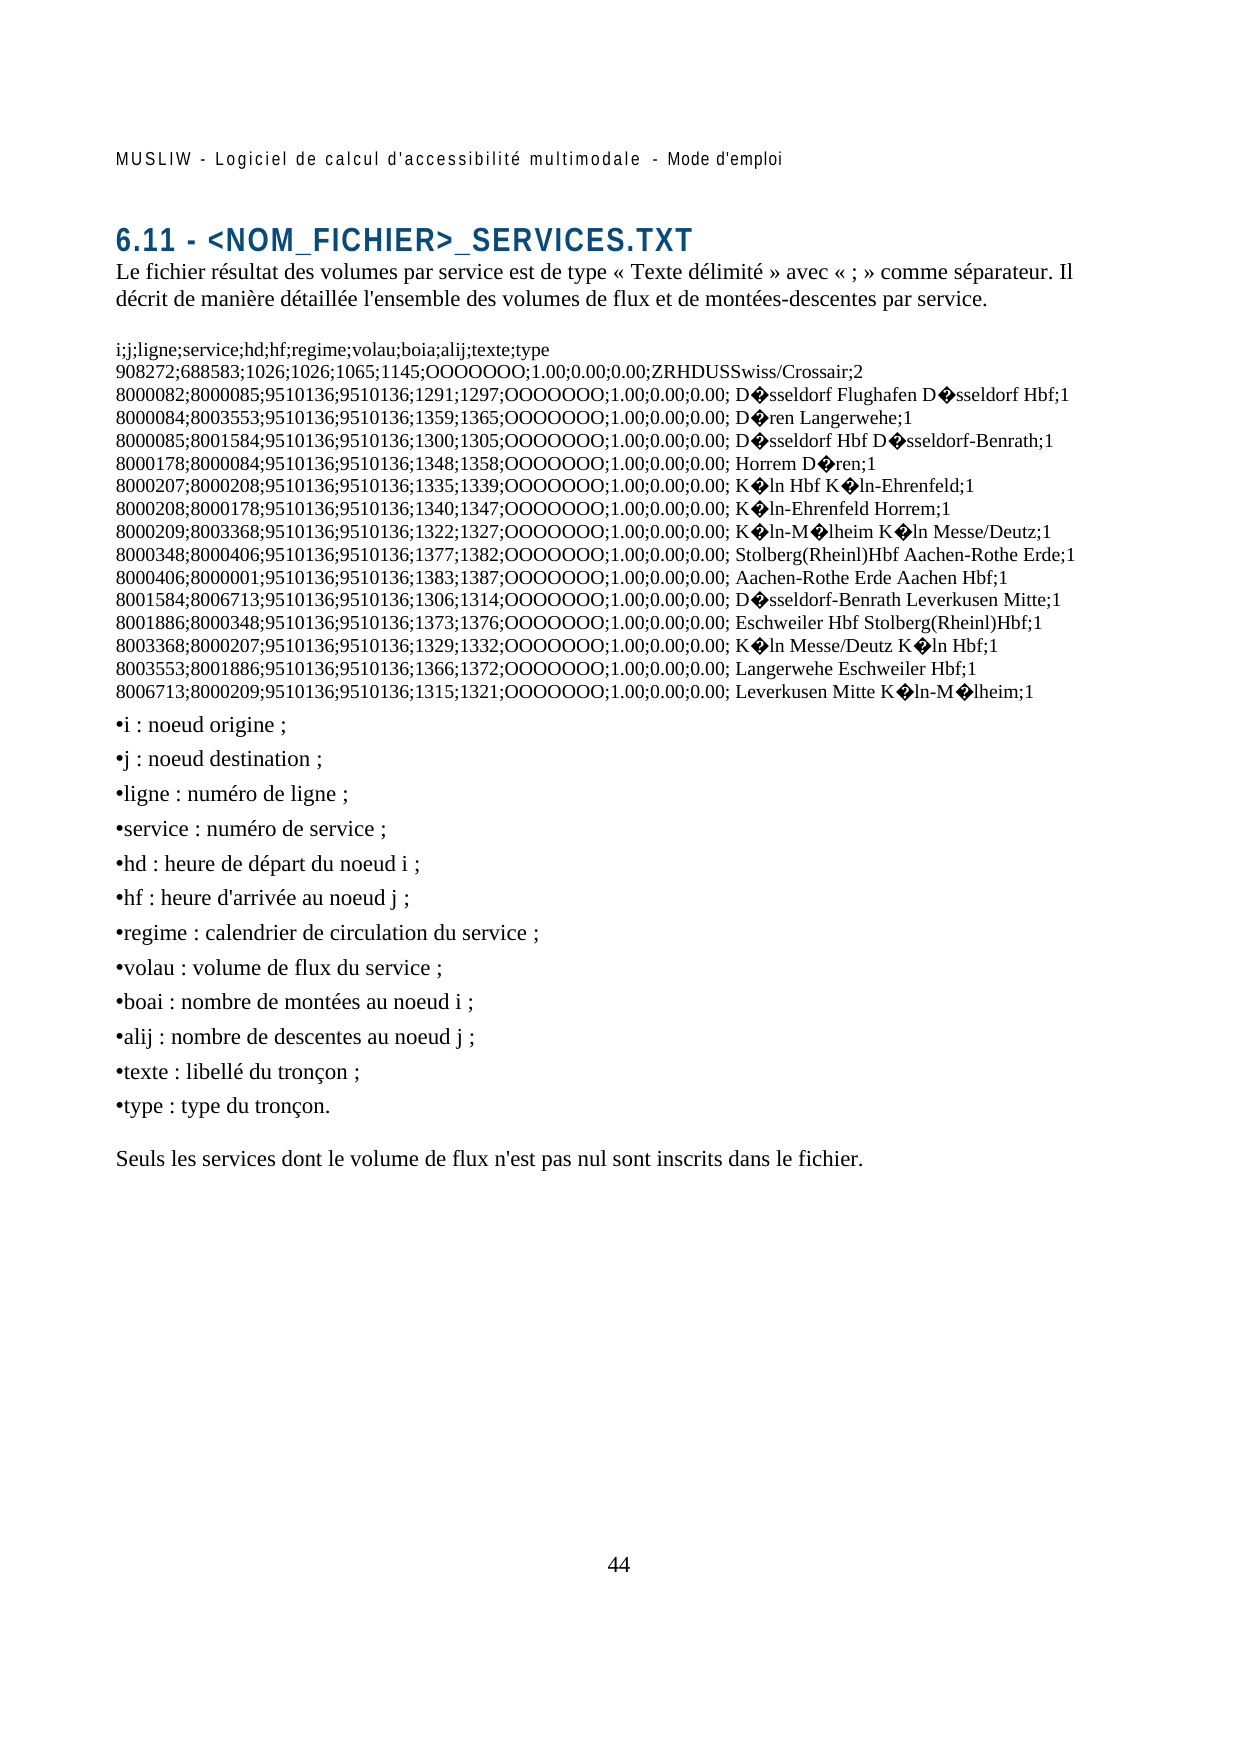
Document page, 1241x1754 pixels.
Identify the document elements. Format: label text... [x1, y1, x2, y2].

text 8001584;8006713;9510136;9510136;1306;1314;OOOOOOO;1.00;0.00;0.00; D�sseldorf-Benrath Leverkusen Mitte;1 [116, 588, 1122, 611]
list boai : nombre de montées au noeud i ; [116, 988, 1127, 1015]
list type : type du tronçon. [116, 1092, 1127, 1119]
list alij : nombre de descentes au noeud j ; [116, 1023, 1127, 1049]
text i;j;ligne;service;hd;hf;regime;volau;boia;alij;texte;type [116, 337, 1122, 360]
text 8000085;8001584;9510136;9510136;1300;1305;OOOOOOO;1.00;0.00;0.00; D�sseldorf Hbf D�sseldorf-Benrath;1 [116, 429, 1122, 452]
text 8003368;8000207;9510136;9510136;1329;1332;OOOOOOO;1.00;0.00;0.00; K�ln Messe/Deutz K�ln Hbf;1 [116, 634, 1122, 657]
list j : noeud destination ; [116, 746, 1127, 772]
text 8000082;8000085;9510136;9510136;1291;1297;OOOOOOO;1.00;0.00;0.00; D�sseldorf Flughafen D�sseldorf Hbf;1 [116, 383, 1122, 406]
text 8000348;8000406;9510136;9510136;1377;1382;OOOOOOO;1.00;0.00;0.00; Stolberg(Rheinl)Hbf Aachen-Rothe Erde;1 [116, 543, 1122, 566]
text 8003553;8001886;9510136;9510136;1366;1372;OOOOOOO;1.00;0.00;0.00; Langerwehe Eschweiler Hbf;1 [116, 657, 1122, 680]
text 8000208;8000178;9510136;9510136;1340;1347;OOOOOOO;1.00;0.00;0.00; K�ln-Ehrenfeld Horrem;1 [116, 497, 1122, 520]
list i : noeud origine ; [116, 711, 1127, 737]
text 8000084;8003553;9510136;9510136;1359;1365;OOOOOOO;1.00;0.00;0.00; D�ren Langerwehe;1 [116, 406, 1122, 429]
text 8001886;8000348;9510136;9510136;1373;1376;OOOOOOO;1.00;0.00;0.00; Eschweiler Hbf Stolberg(Rheinl)Hbf;1 [116, 611, 1122, 634]
text Seuls les services dont le volume de flux n'est pas nul sont inscrits dans le fichier. [116, 1145, 1122, 1171]
list texte : libellé du tronçon ; [116, 1058, 1127, 1084]
list hd : heure de départ du noeud i ; [116, 849, 1127, 876]
text 8006713;8000209;9510136;9510136;1315;1321;OOOOOOO;1.00;0.00;0.00; Leverkusen Mitte K�ln-M�lheim;1 [116, 680, 1122, 702]
text 908272;688583;1026;1026;1065;1145;OOOOOOO;1.00;0.00;0.00;ZRHDUSSwiss/Crossair;2 [116, 360, 1122, 383]
list service : numéro de service ; [116, 815, 1127, 841]
list hf : heure d'arrivée au noeud j ; [116, 884, 1127, 911]
list regime : calendrier de circulation du service ; [116, 919, 1127, 945]
list volau : volume de flux du service ; [116, 954, 1127, 980]
text 8000207;8000208;9510136;9510136;1335;1339;OOOOOOO;1.00;0.00;0.00; K�ln Hbf K�ln-Ehrenfeld;1 [116, 474, 1122, 497]
text 8000209;8003368;9510136;9510136;1322;1327;OOOOOOO;1.00;0.00;0.00; K�ln-M�lheim K�ln Messe/Deutz;1 [116, 520, 1122, 543]
text 8000406;8000001;9510136;9510136;1383;1387;OOOOOOO;1.00;0.00;0.00; Aachen-Rothe Erde Aachen Hbf;1 [116, 566, 1122, 588]
list ligne : numéro de ligne ; [116, 780, 1127, 807]
text 8000178;8000084;9510136;9510136;1348;1358;OOOOOOO;1.00;0.00;0.00; Horrem D�ren;1 [116, 452, 1122, 474]
text Le fichier résultat des volumes par service est de type « Texte délimité » avec « ; » comme séparateur. Il décrit de manière détaillée l'ensemble des volumes de flux et de montées-descentes par service. [116, 258, 1122, 311]
subtitle <NOM_FICHIER>_SERVICES.TXT [116, 220, 1122, 258]
